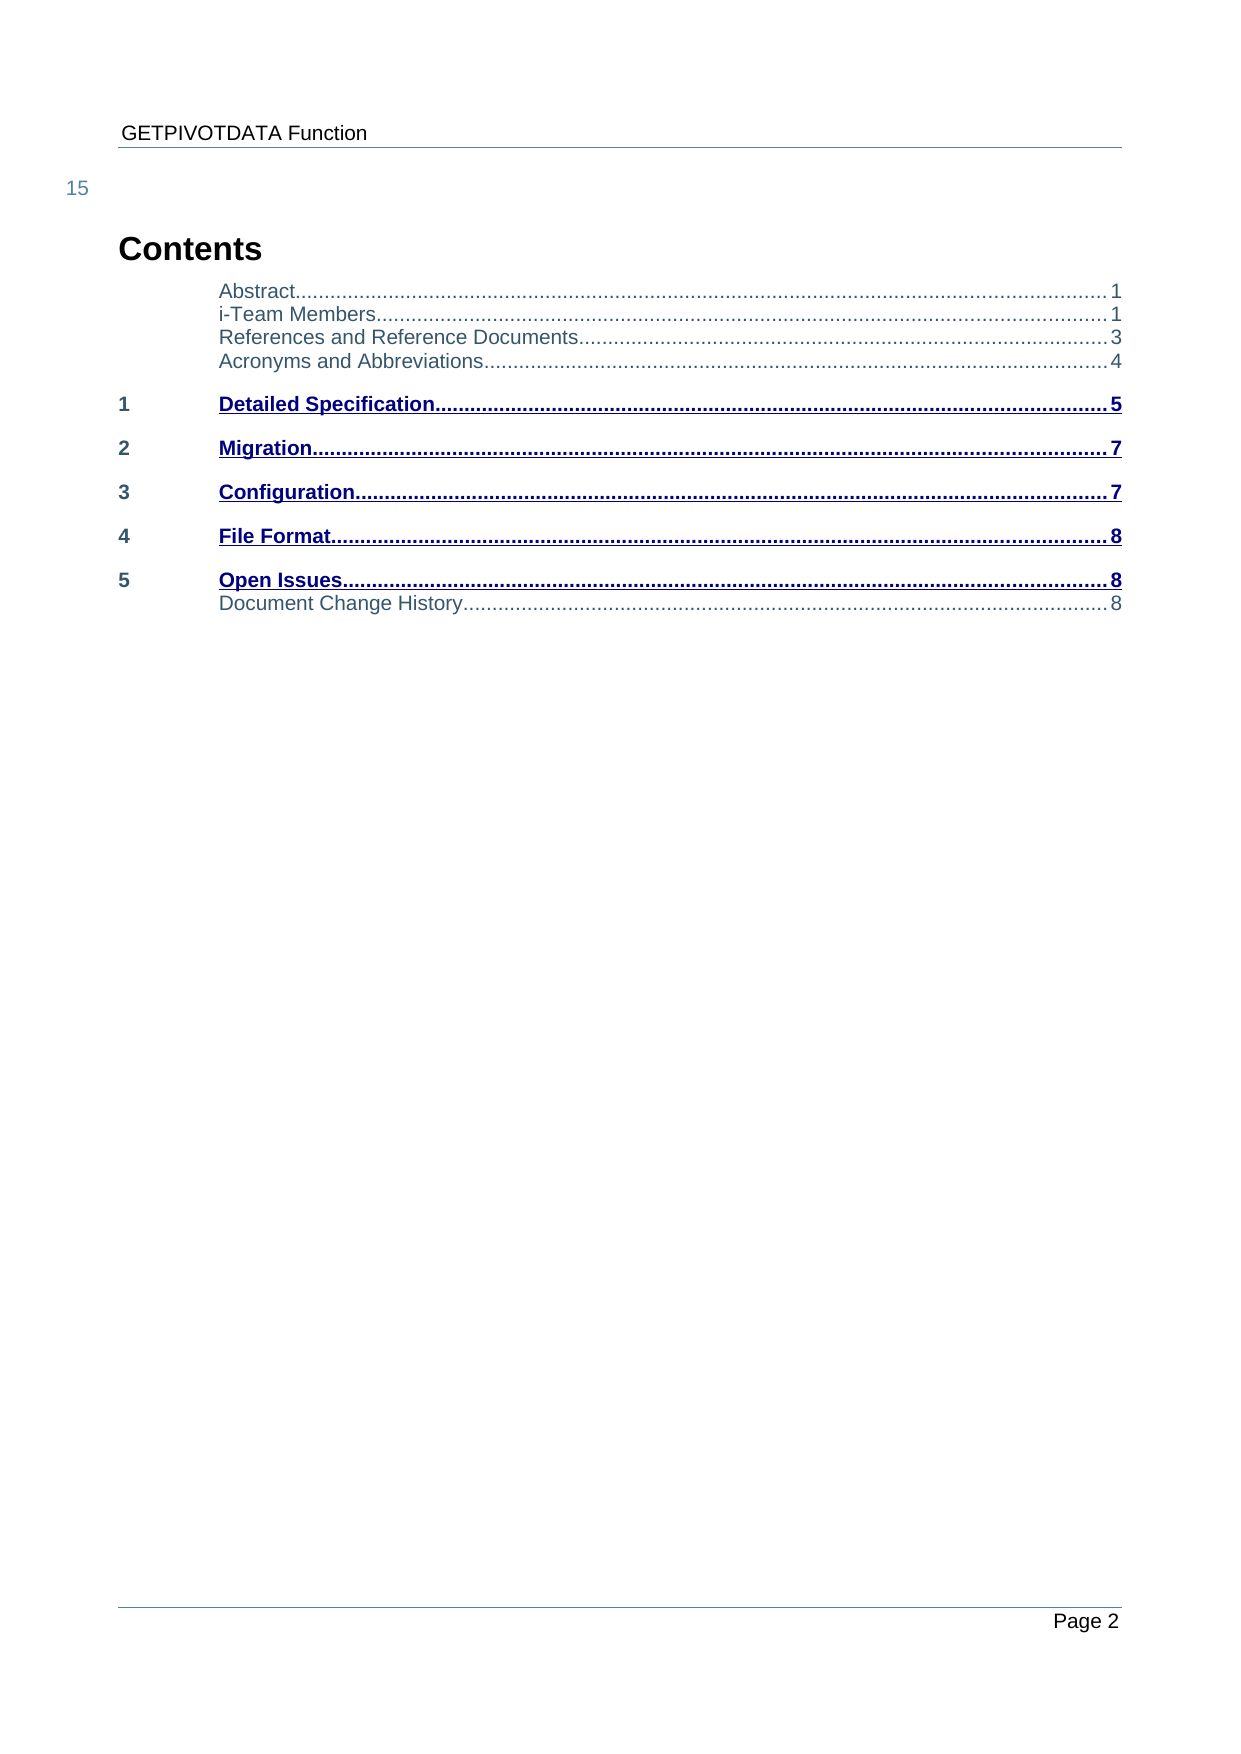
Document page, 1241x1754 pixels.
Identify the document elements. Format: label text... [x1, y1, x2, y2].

text 1 Detailed Specification 5 [118, 393, 1122, 416]
subtitle Contents [118, 230, 1122, 267]
text References and Reference Documents 3 [118, 326, 1122, 349]
text 4 File Format 8 [118, 524, 1122, 548]
text i-Team Members 1 [118, 303, 1122, 326]
text Abstract 1 [118, 279, 1122, 303]
text 5 Open Issues 8 [118, 568, 1122, 592]
text Acronyms and Abbreviations 4 [118, 349, 1122, 372]
text Document Change History 8 [118, 592, 1122, 615]
text 3 Configuration 7 [118, 481, 1122, 504]
text 2 Migration 7 [118, 437, 1122, 460]
